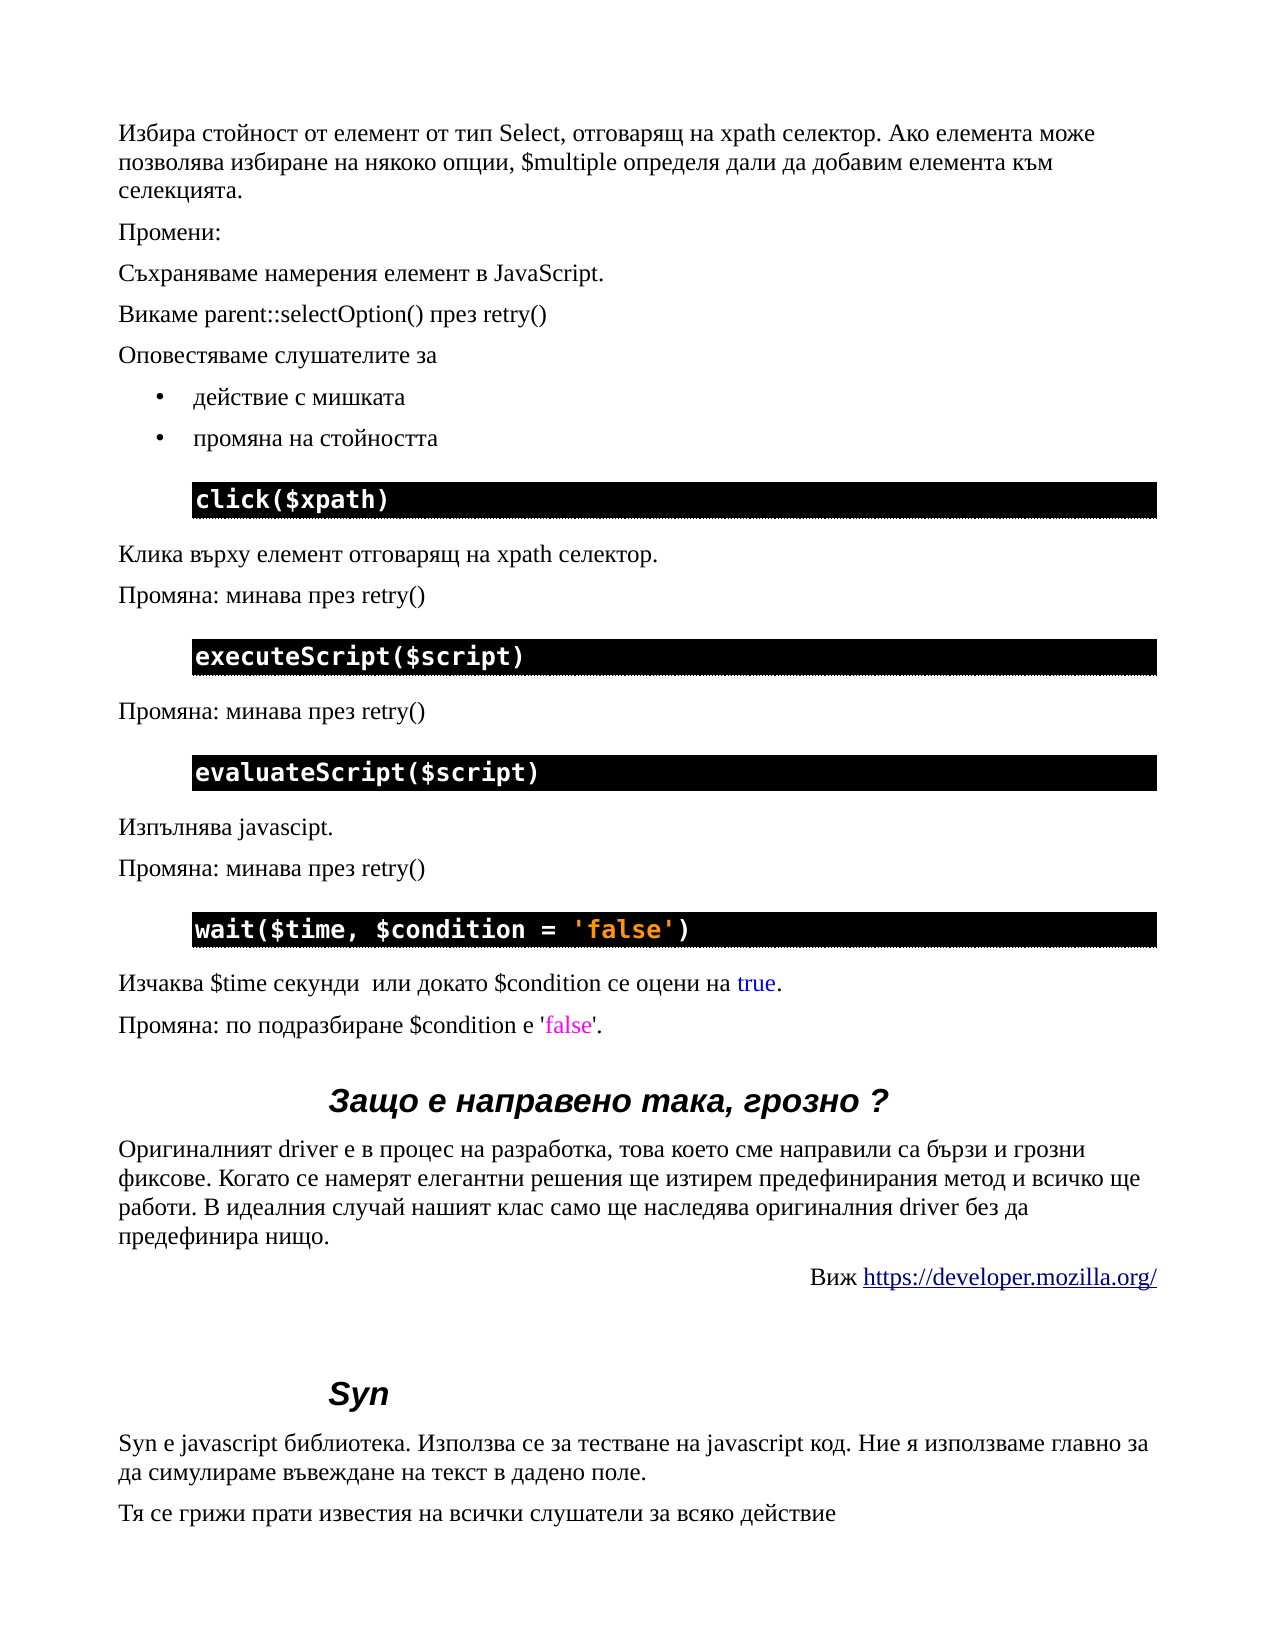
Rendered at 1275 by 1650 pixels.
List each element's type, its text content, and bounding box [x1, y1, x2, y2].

text Виж https://developer.mozilla.org/ [118, 1262, 1157, 1291]
text wait($time, $condition = 'false') [192, 912, 1157, 947]
text Изпълнява javascipt. [118, 812, 1157, 840]
subtitle Защо е направено така, грозно ? [328, 1081, 1157, 1119]
text Викаме parent::selectOption() през retry() [118, 299, 1157, 328]
text Оригиналният driver е в процес на разработка, това което сме направили са бързи и грозни фиксове. Когато се намерят елегантни решения ще изтирем предефинирания метод и всичко ще работи. В идеалния случай нашият клас само ще наследява оригиналния driver без да предефинира нищо. [118, 1134, 1157, 1249]
text Изчаква $time секунди или докато $condition се оцени на true. [118, 968, 1157, 997]
subtitle Syn [328, 1374, 1157, 1413]
text Съхраняваме намерения елемент в JavaScript. [118, 258, 1157, 287]
text Промяна: по подразбиране $condition е 'false'. [118, 1010, 1157, 1038]
text Тя се грижи прати известия на всички слушатели за всяко действие [118, 1498, 1157, 1527]
text Syn е javascript библиотека. Използва се за тестване на javascript код. Ние я използваме главно за да симулираме въвеждане на текст в дадено поле. [118, 1428, 1157, 1485]
list промяна на стойността [156, 423, 1157, 452]
text evaluateScript($script) [192, 755, 1157, 791]
text Избира стойност от елемент от тип Select, отговарящ на xpath селектор. Ако елемента може позволява избиране на някоко опции, $multiple определя дали да добавим елемента към селекцията. [118, 118, 1157, 204]
text Оповестяваме слушателите за [118, 341, 1157, 369]
text Промяна: минава през retry() [118, 853, 1157, 882]
text Промяна: минава през retry() [118, 696, 1157, 724]
list действие с мишката [156, 382, 1157, 411]
text click($xpath) [192, 482, 1157, 518]
text Клика върху елемент отговарящ на xpath селектор. [118, 539, 1157, 568]
text Промяна: минава през retry() [118, 580, 1157, 609]
text executeScript($script) [192, 639, 1157, 675]
text Промени: [118, 217, 1157, 246]
